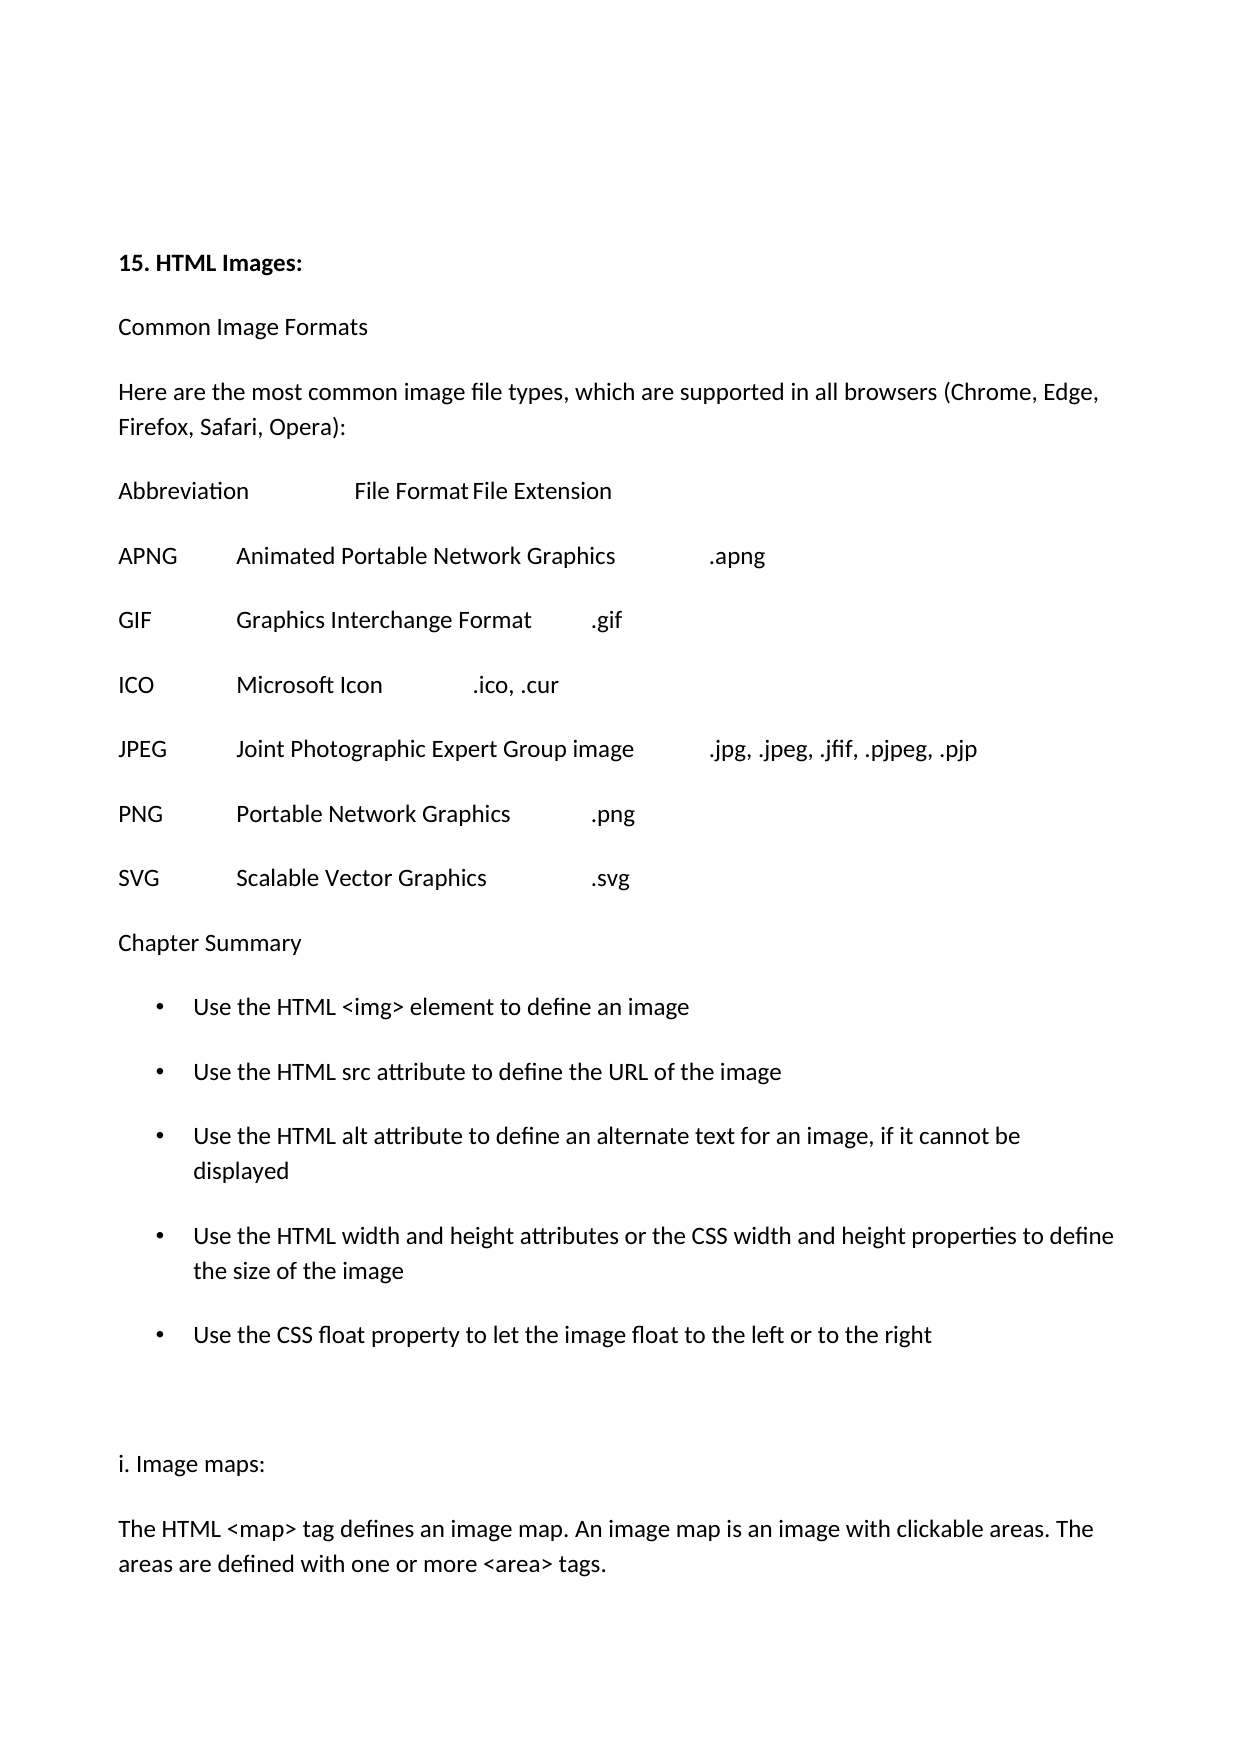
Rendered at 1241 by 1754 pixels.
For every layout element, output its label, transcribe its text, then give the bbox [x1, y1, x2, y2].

text 15. HTML Images: [118, 247, 1122, 278]
text ICO Microsoft Icon .ico, .cur [118, 669, 1122, 699]
text SVG Scalable Vector Graphics .svg [118, 862, 1122, 893]
list Use the HTML <img> element to define an image [156, 991, 1122, 1022]
text Abbreviation File Format File Extension [118, 476, 1122, 506]
text i. Image maps: [118, 1448, 1122, 1479]
text Chapter Summary [118, 927, 1122, 957]
list Use the HTML width and height attributes or the CSS width and height properties to define the size of the image [156, 1220, 1122, 1285]
text Common Image Formats [118, 312, 1122, 342]
text GIF Graphics Interchange Format .gif [118, 604, 1122, 635]
list Use the CSS float property to let the image float to the left or to the right [156, 1319, 1122, 1350]
text The HTML <map> tag defines an image map. An image map is an image with clickable areas. The areas are defined with one or more <area> tags. [118, 1513, 1122, 1578]
text APNG Animated Portable Network Graphics .apng [118, 540, 1122, 571]
text JPEG Joint Photographic Expert Group image .jpg, .jpeg, .jfif, .pjpeg, .pjp [118, 733, 1122, 764]
list Use the HTML src attribute to define the URL of the image [156, 1056, 1122, 1086]
text Here are the most common image file types, which are supported in all browsers (Chrome, Edge, Firefox, Safari, Opera): [118, 376, 1122, 442]
list Use the HTML alt attribute to define an alternate text for an image, if it cannot be displayed [156, 1120, 1122, 1186]
text PNG Portable Network Graphics .png [118, 798, 1122, 828]
